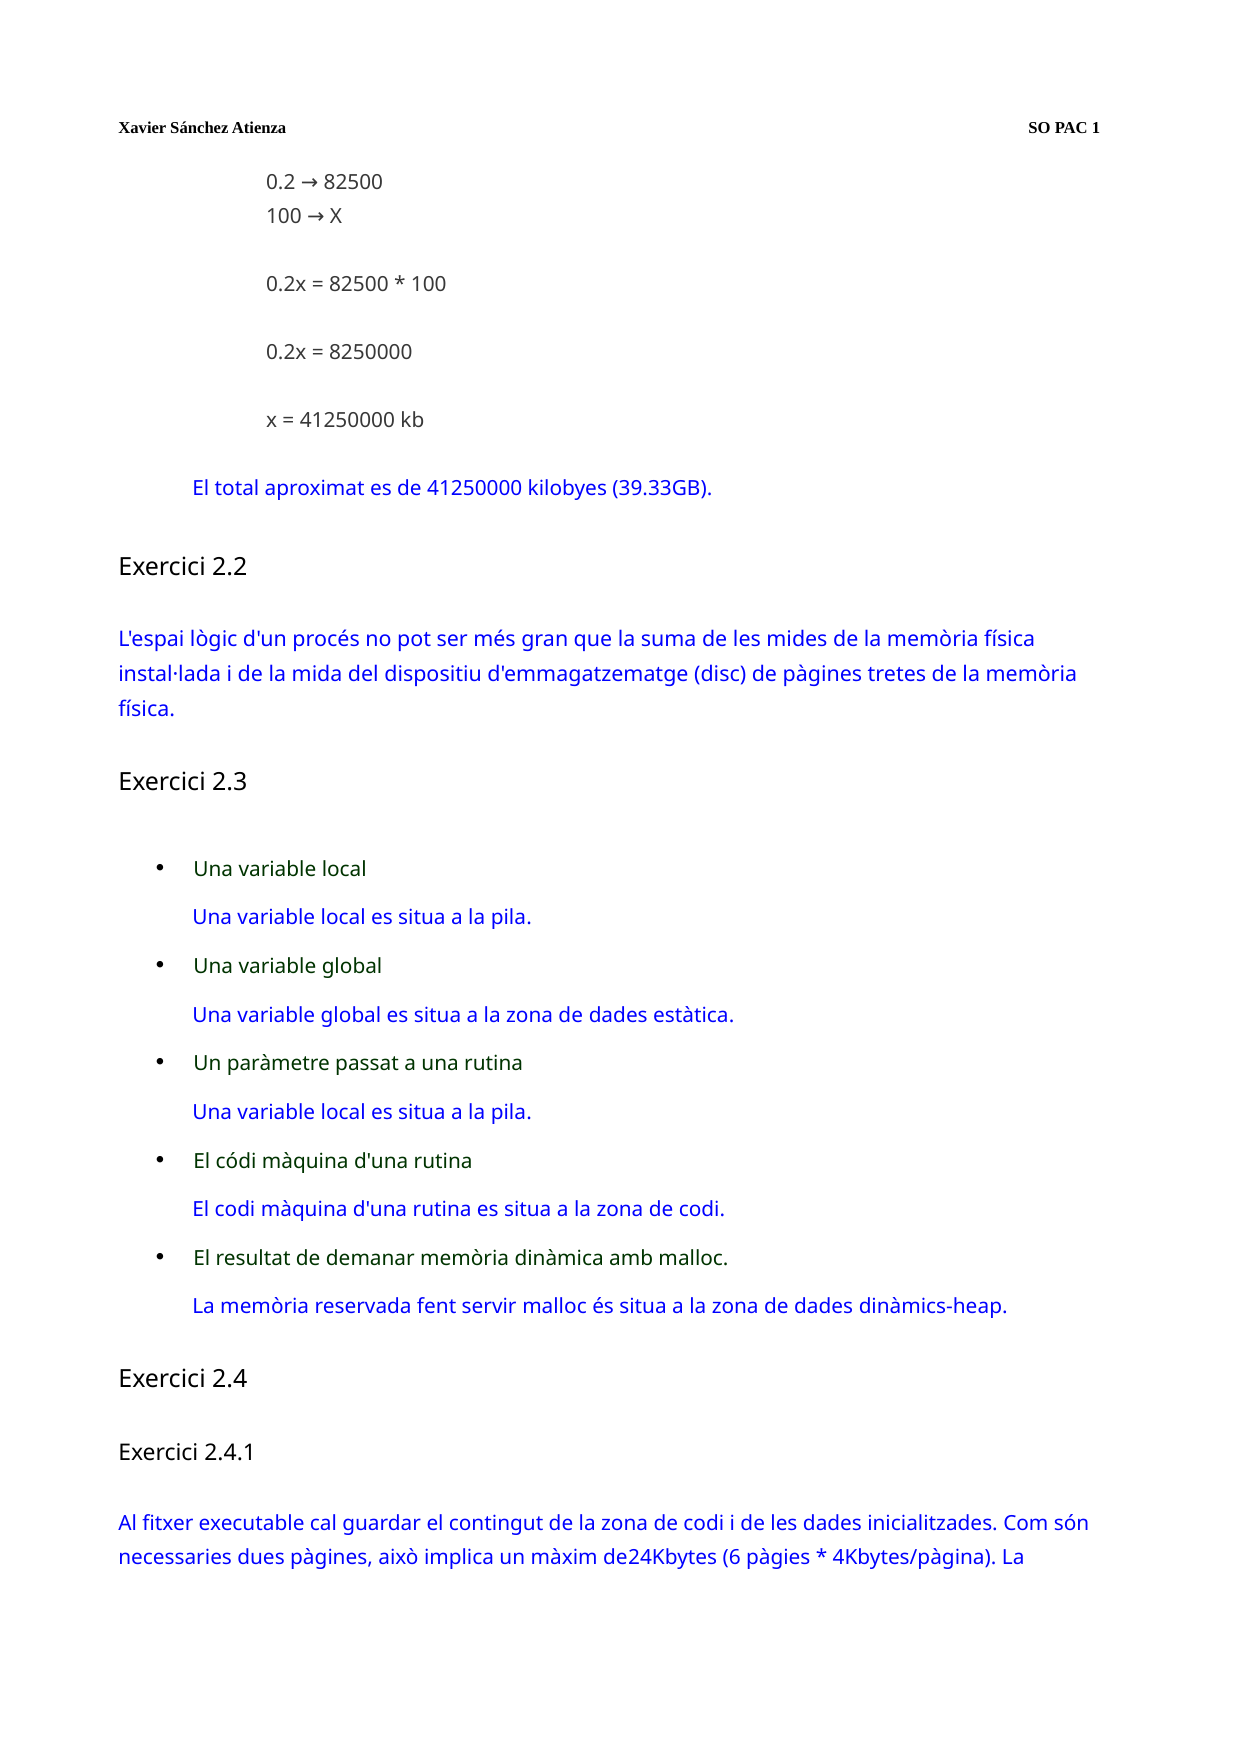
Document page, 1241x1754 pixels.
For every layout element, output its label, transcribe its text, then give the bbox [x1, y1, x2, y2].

text Una variable local es situa a la pila. [192, 902, 1122, 931]
text Al fitxer executable cal guardar el contingut de la zona de codi i de les dades inicialitzades. Com són necessaries dues pàgines, això implica un màxim de24Kbytes (6 pàgies * 4Kbytes/pàgina). La [118, 1508, 1122, 1571]
text x = 41250000 kb [266, 405, 1122, 434]
text 100 → X [266, 201, 1122, 229]
text Una variable local es situa a la pila. [192, 1097, 1122, 1126]
text El total aproximat es de 41250000 kilobyes (39.33GB). [192, 473, 1122, 502]
text Exercici 2.2 [118, 548, 1122, 582]
text El codi màquina d'una rutina es situa a la zona de codi. [192, 1194, 1122, 1223]
text Exercici 2.4.1 [118, 1436, 1122, 1467]
list El resultat de demanar memòria dinàmica amb malloc. [156, 1243, 1122, 1271]
text La memòria reservada fent servir malloc és situa a la zona de dades dinàmics-heap. [192, 1292, 1122, 1320]
list Una variable global [156, 951, 1122, 979]
text L'espai lògic d'un procés no pot ser més gran que la suma de les mides de la memòria física instal·lada i de la mida del dispositiu d'emmagatzematge (disc) de pàgines tretes de la memòria física. [118, 623, 1122, 723]
text Una variable global es situa a la zona de dades estàtica. [192, 1000, 1122, 1028]
text Exercici 2.3 [118, 764, 1122, 798]
list Una variable local [156, 854, 1122, 882]
list El códi màquina d'una rutina [156, 1146, 1122, 1174]
text 0.2 → 82500 [266, 167, 1122, 195]
list Un paràmetre passat a una rutina [156, 1048, 1122, 1077]
text Exercici 2.4 [118, 1361, 1122, 1395]
text 0.2x = 8250000 [266, 337, 1122, 366]
text 0.2x = 82500 * 100 [266, 269, 1122, 297]
